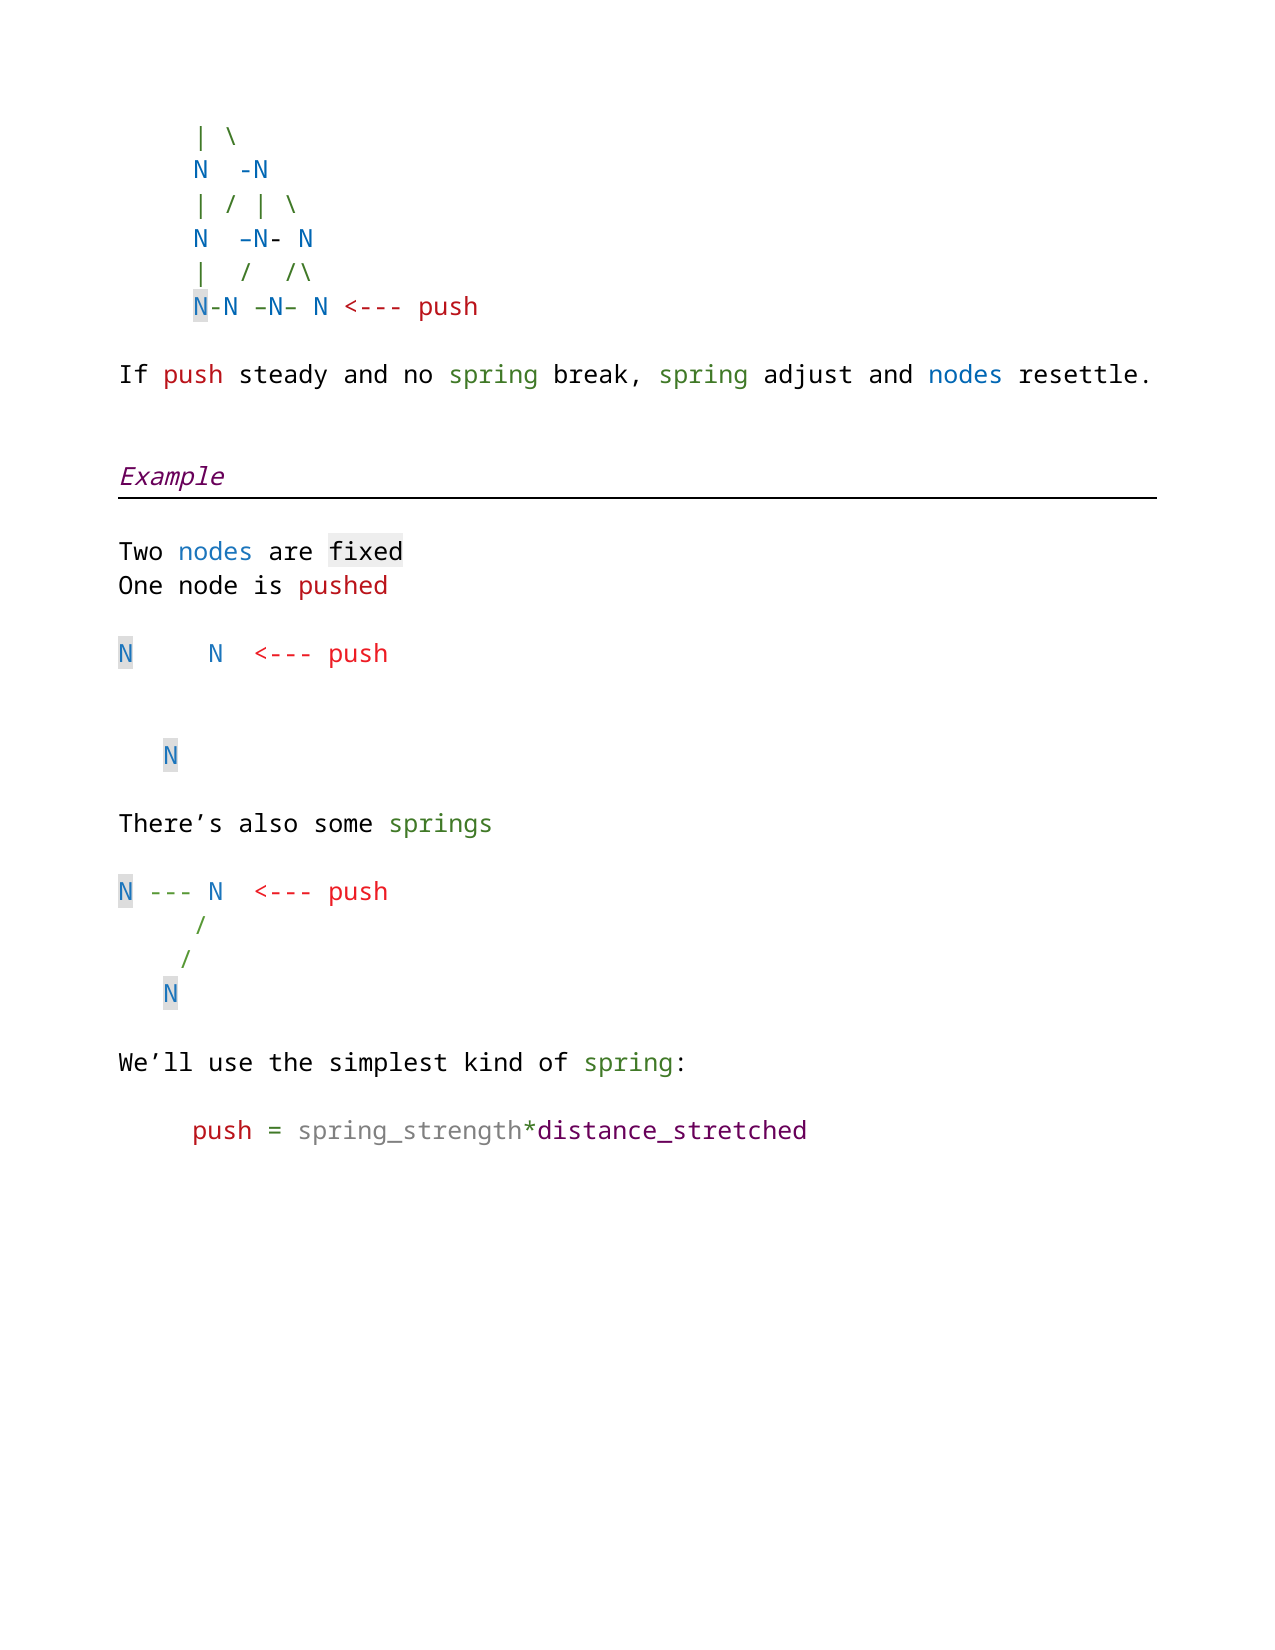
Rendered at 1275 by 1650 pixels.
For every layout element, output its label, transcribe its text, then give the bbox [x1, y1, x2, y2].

text N --- N <--- push [118, 874, 1157, 908]
text | / | \ N –N- N [118, 186, 1157, 254]
text N -N [118, 152, 1157, 186]
text N [118, 738, 1157, 772]
text If push steady and no spring break, spring adjust and nodes resettle. [118, 357, 1157, 391]
text Two nodes are fixed [118, 533, 1157, 567]
text There’s also some springs [118, 806, 1157, 840]
text push = spring_strength*distance_stretched [118, 1112, 1157, 1146]
text / [118, 908, 1157, 942]
text / [118, 942, 1157, 976]
text We’ll use the simplest kind of spring: [118, 1044, 1157, 1078]
text | / /\ N-N –N– N <--- push [118, 254, 1157, 322]
text Example [118, 459, 1157, 497]
text One node is pushed [118, 567, 1157, 601]
text N N <--- push [118, 636, 1157, 669]
text | \ [118, 118, 1157, 152]
text N [118, 976, 1157, 1010]
